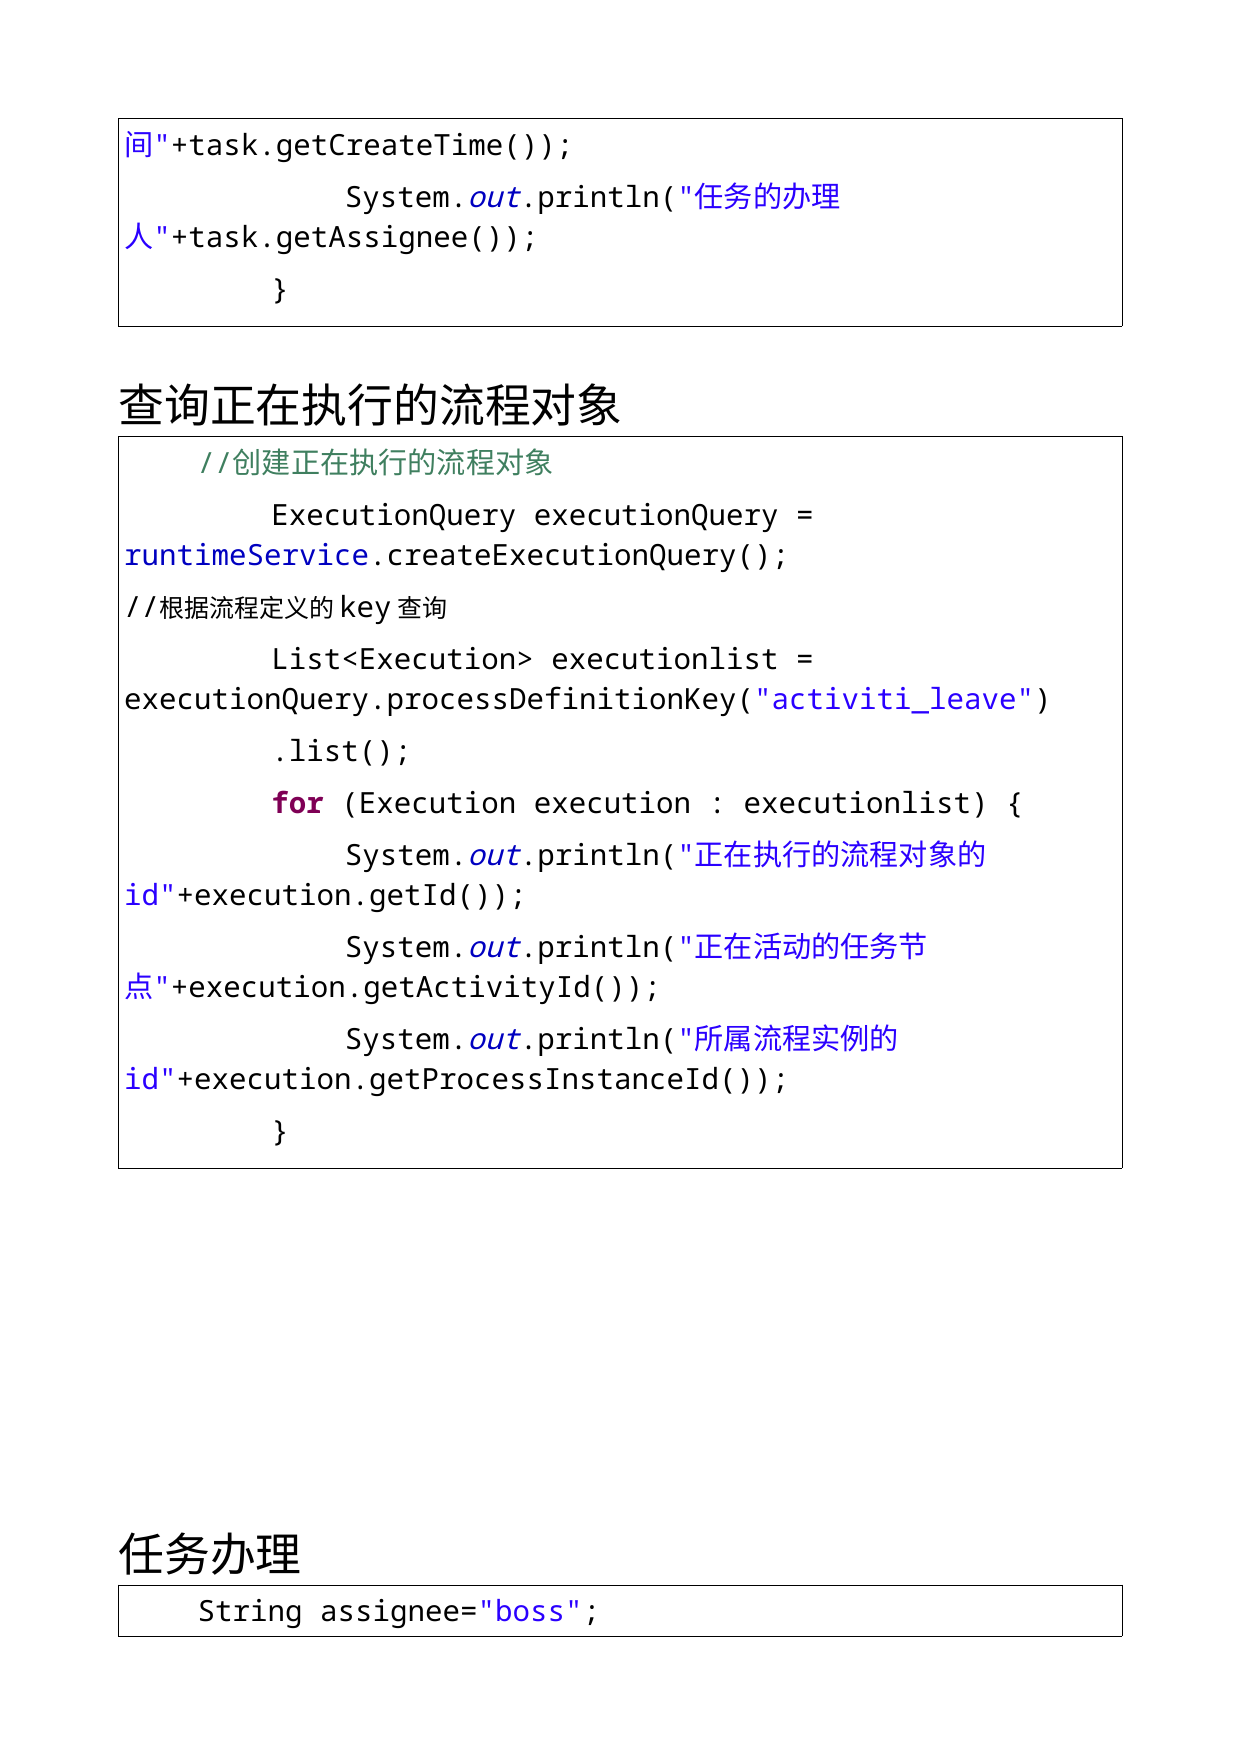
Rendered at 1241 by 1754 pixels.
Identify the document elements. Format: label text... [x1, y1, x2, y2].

text 任务办理 [118, 1518, 1122, 1584]
text 查询正在执行的流程对象 [118, 370, 1122, 436]
table_header //创建正在执行的流程对象 ExecutionQuery executionQuery = runtimeService.createExecutionQuery(); //根据流程定义的key查询 List<Execution> executionlist = executionQuery.processDefinitionKey("activiti_leave") .list(); for (Execution execution : executionlist) { System.out.println("正在执行的流程对象的id"+execution.getId()); System.out.println("正在活动的任务节点"+execution.getActivityId()); System.out.println("所属流程实例的id"+execution.getProcessInstanceId()); } [119, 437, 1122, 1168]
table_header 间"+task.getCreateTime()); System.out.println("任务的办理人"+task.getAssignee()); } [119, 119, 1122, 326]
table_header String assignee="boss"; [119, 1586, 1122, 1636]
